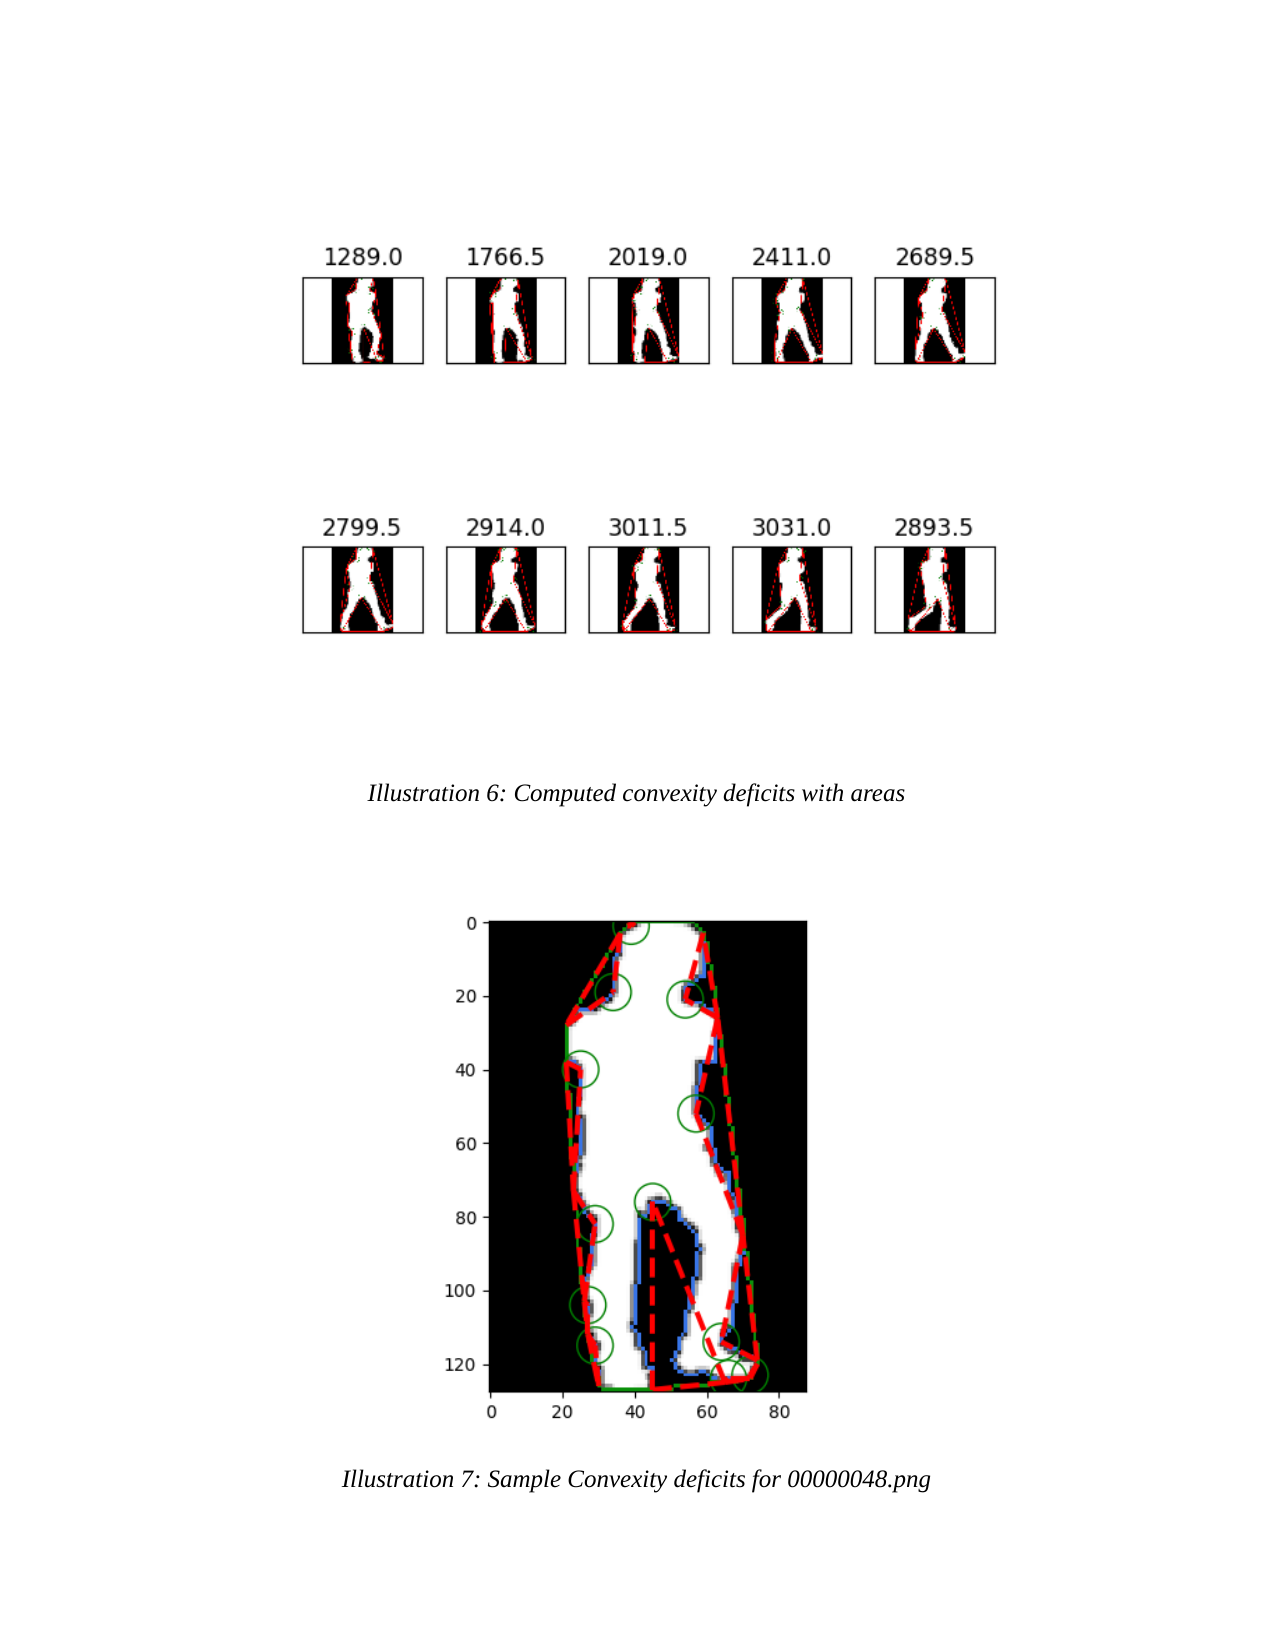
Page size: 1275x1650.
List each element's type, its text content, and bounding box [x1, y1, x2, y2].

text Illustration 7: Sample Convexity deficits for 00000048.png [199, 848, 1076, 1493]
picture [238, 847, 1037, 1459]
picture [191, 130, 1084, 773]
text Illustration 6: Computed convexity deficits with areas [157, 131, 1117, 806]
